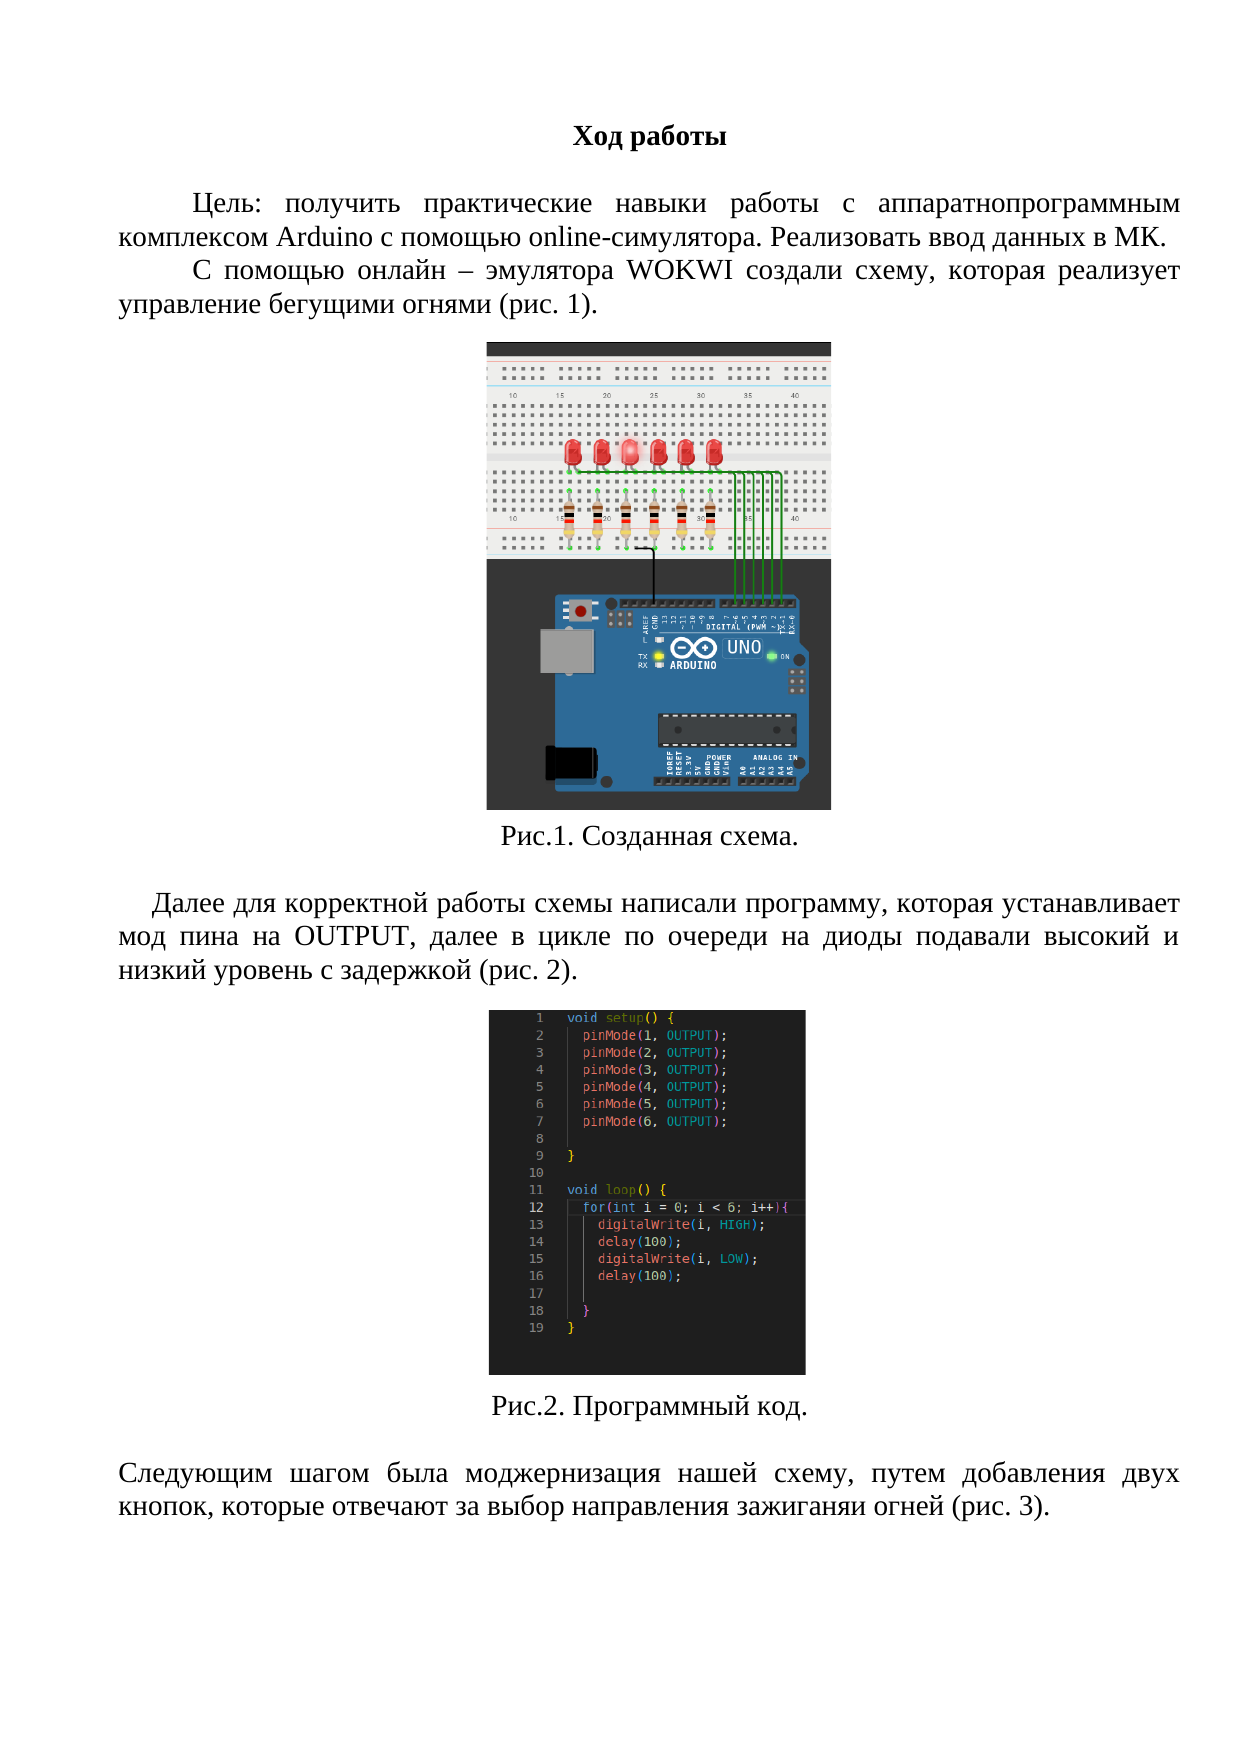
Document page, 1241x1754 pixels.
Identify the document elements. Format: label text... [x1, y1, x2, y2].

text Ход работы [118, 118, 1181, 152]
text Рис.1. Созданная схема. [118, 818, 1181, 851]
text Следующим шагом была моджернизация нашей схему, путем добавления двух кнопок, которые отвечают за выбор направления зажиганяи огней (рис. 3). [118, 1455, 1181, 1522]
text Далее для корректной работы схемы написали программу, которая устанавливает мод пина на OUTPUT, далее в цикле по очереди на диоды подавали высокий и низкий уровень с задержкой (рис. 2). [118, 885, 1181, 985]
text С помощью онлайн – эмулятора WOKWI создали схему, которая реализует управление бегущими огнями (рис. 1). [118, 252, 1181, 319]
text Цель: получить практические навыки работы с аппаратнопрограммным комплексом Arduino с помощью online-симулятора. Реализовать ввод данных в МК. [118, 185, 1181, 252]
picture [486, 342, 832, 810]
text Рис.2. Программный код. [118, 1388, 1181, 1421]
picture [488, 1002, 806, 1375]
